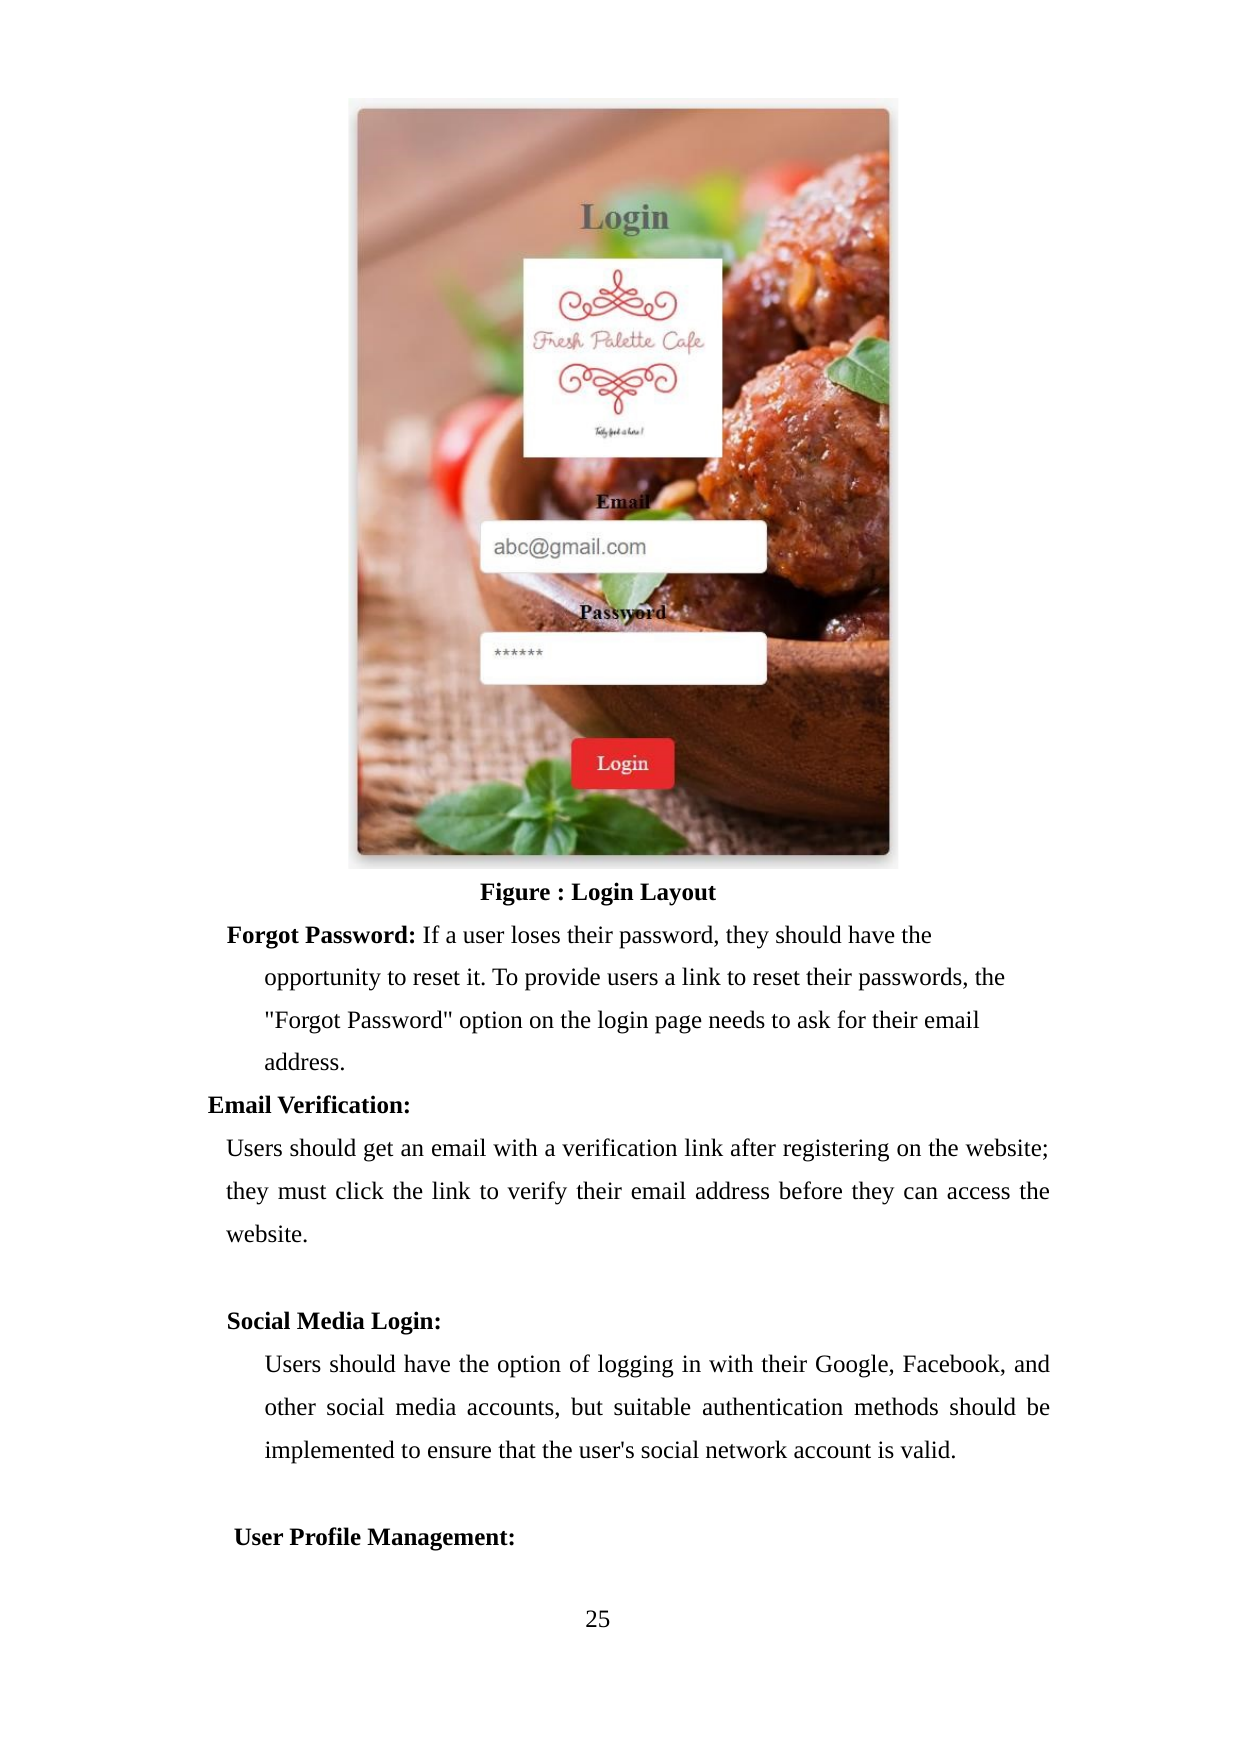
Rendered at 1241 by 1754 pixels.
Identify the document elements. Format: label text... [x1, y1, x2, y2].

text Forgot Password: If a user loses their password, they should have the opportunity to reset it. To provide users a link to reset their passwords, the "Forgot Password" option on the login page needs to ask for their email address. [227, 920, 1053, 1076]
text Users should get an email with a verification link after registering on the website; they must click the link to verify their email address before they can access the website. [226, 1133, 1051, 1248]
subtitle Figure : Login Layout [151, 877, 1052, 906]
text Users should have the option of logging in with their Google, Facebook, and other social media accounts, but suitable authentication methods should be implemented to ensure that the user's social network account is valid. [264, 1349, 1051, 1464]
text Email Verification: [151, 1090, 1090, 1119]
text User Profile Management: [227, 1522, 1090, 1551]
text Social Media Login: [227, 1306, 1090, 1334]
